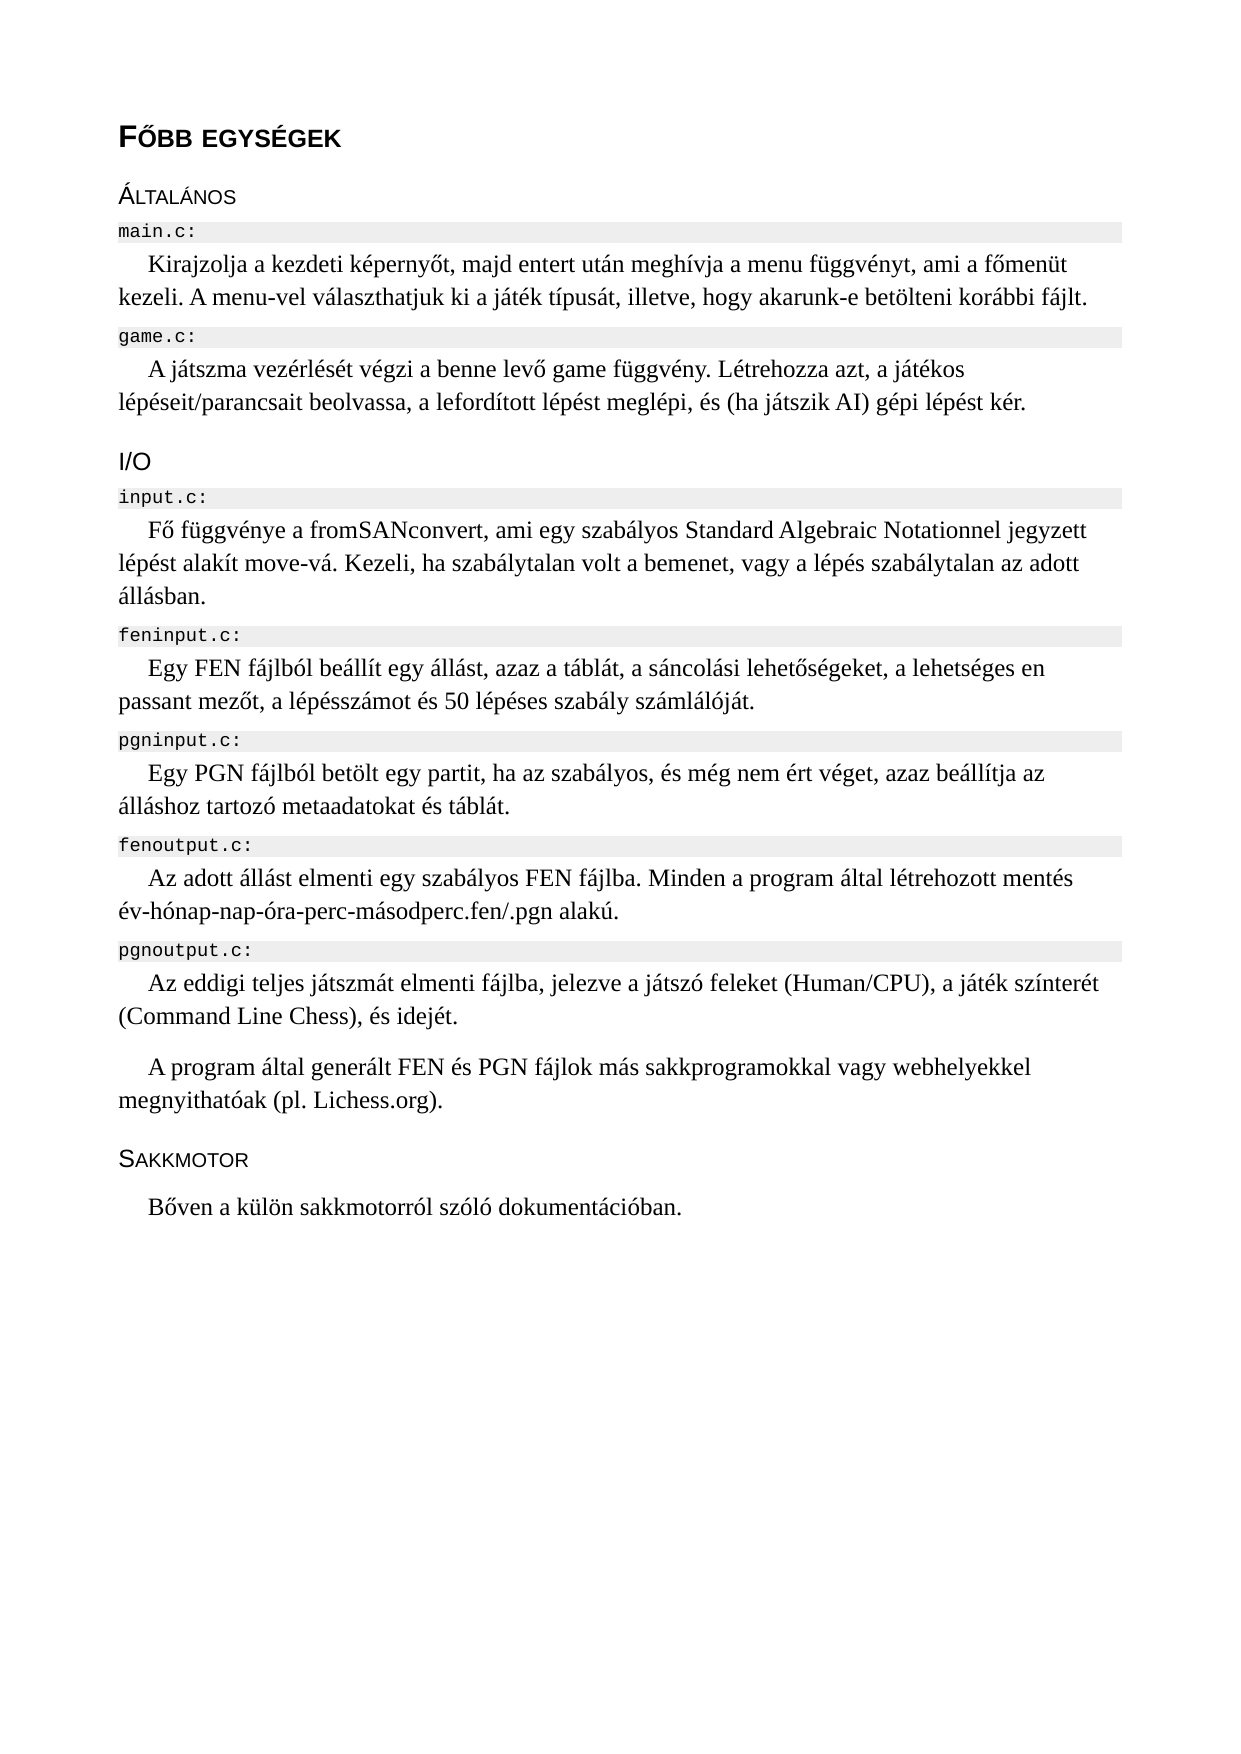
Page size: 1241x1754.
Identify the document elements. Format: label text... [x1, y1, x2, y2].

text A program által generált FEN és PGN fájlok más sakkprogramokkal vagy webhelyekkel megnyithatóak (pl. Lichess.org). [118, 1052, 1122, 1114]
subtitle Általános [118, 181, 1122, 210]
subtitle Főbb egységek [118, 118, 1122, 154]
text A játszma vezérlését végzi a benne levő game függvény. Létrehozza azt, a játékos lépéseit/parancsait beolvassa, a lefordított lépést meglépi, és (ha játszik AI) gépi lépést kér. [118, 354, 1122, 416]
text pgninput.c: [118, 731, 1122, 752]
text game.c: [118, 327, 1122, 348]
text Kirajzolja a kezdeti képernyőt, majd entert után meghívja a menu függvényt, ami a főmenüt kezeli. A menu-vel választhatjuk ki a játék típusát, illetve, hogy akarunk-e betölteni korábbi fájlt. [118, 249, 1122, 311]
text Bőven a külön sakkmotorról szóló dokumentációban. [118, 1192, 1122, 1220]
text Az eddigi teljes játszmát elmenti fájlba, jelezve a játszó feleket (Human/CPU), a játék színterét (Command Line Chess), és idejét. [118, 968, 1122, 1030]
subtitle I/O [118, 447, 1122, 476]
text input.c: [118, 488, 1122, 509]
text feninput.c: [118, 626, 1122, 647]
text Fő függvénye a fromSANconvert, ami egy szabályos Standard Algebraic Notationnel jegyzett lépést alakít move-vá. Kezeli, ha szabálytalan volt a bemenet, vagy a lépés szabálytalan az adott állásban. [118, 515, 1122, 610]
text Egy FEN fájlból beállít egy állást, azaz a táblát, a sáncolási lehetőségeket, a lehetséges en passant mezőt, a lépésszámot és 50 lépéses szabály számlálóját. [118, 653, 1122, 715]
text Az adott állást elmenti egy szabályos FEN fájlba. Minden a program által létrehozott mentés év-hónap-nap-óra-perc-másodperc.fen/.pgn alakú. [118, 863, 1122, 925]
text Egy PGN fájlból betölt egy partit, ha az szabályos, és még nem ért véget, azaz beállítja az álláshoz tartozó metaadatokat és táblát. [118, 758, 1122, 820]
subtitle Sakkmotor [118, 1144, 1122, 1173]
text fenoutput.c: [118, 836, 1122, 857]
text main.c: [118, 222, 1122, 243]
text pgnoutput.c: [118, 941, 1122, 962]
